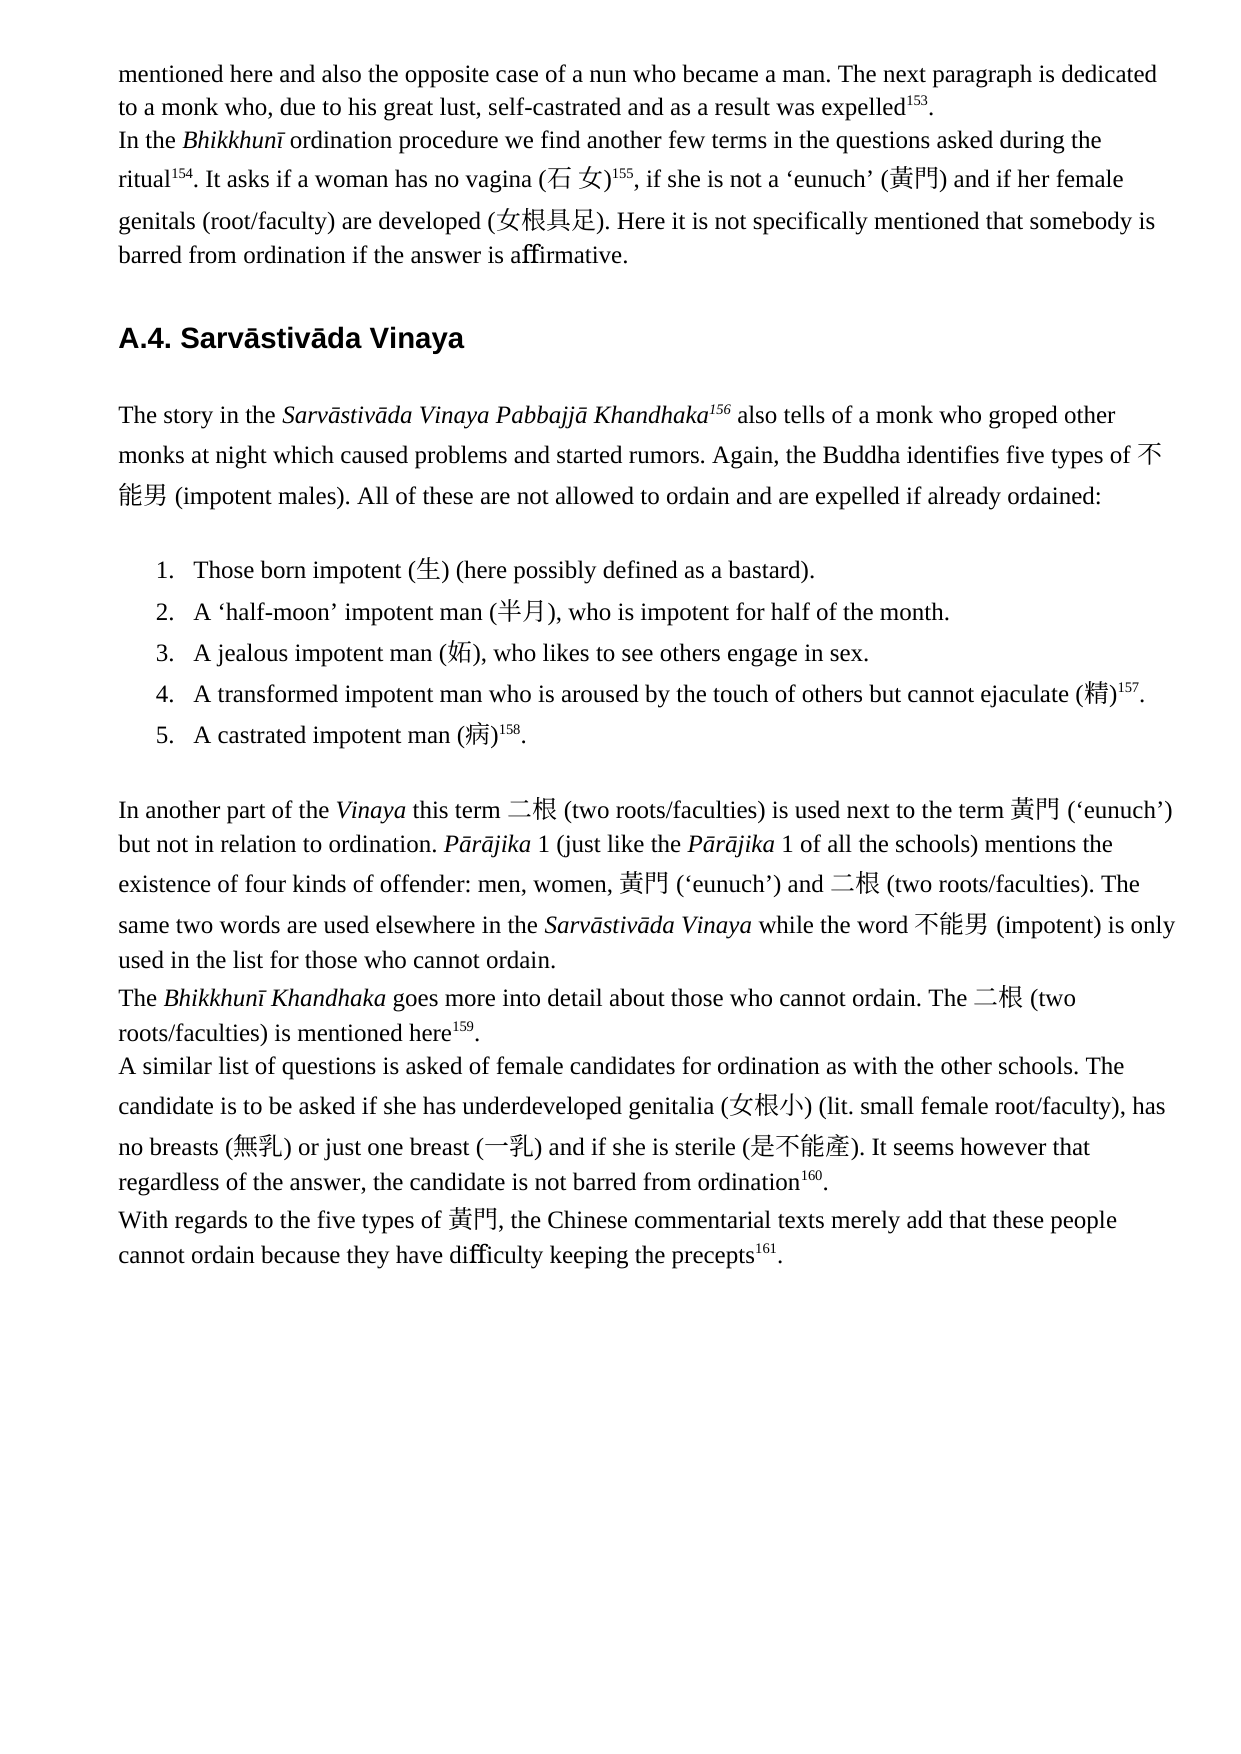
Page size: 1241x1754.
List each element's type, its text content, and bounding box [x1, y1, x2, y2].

list A transformed impotent man who is aroused by the touch of others but cannot ejaculate (精). [156, 674, 1181, 710]
text In the Bhikkhunī ordination procedure we find another few terms in the questions asked during the ritual. It asks if a woman has no vagina (石 女), if she is not a ‘eunuch’ (黃門) and if her female genitals (root/faculty) are developed (女根具足). Here it is not specifically mentioned that somebody is barred from ordination if the answer is aﬀirmative. [118, 125, 1181, 269]
text A similar list of questions is asked of female candidates for ordination as with the other schools. The candidate is to be asked if she has underdeveloped genitalia (女根小) (lit. small female root/faculty), has no breasts (無乳) or just one breast (一乳) and if she is sterile (是不能產). It seems however that regardless of the answer, the candidate is not barred from ordination. [118, 1051, 1181, 1196]
list Those born impotent (生) (here possibly defined as a bastard). [156, 550, 1181, 586]
text The story in the Sarvāstivāda Vinaya Pabbajjā Khandhaka also tells of a monk who groped other monks at night which caused problems and started rumors. Again, the Buddha identifies five types of 不能男 (impotent males). All of these are not allowed to ordain and are expelled if already ordained: [118, 401, 1181, 512]
text In another part of the Vinaya this term 二根 (two roots/faculties) is used next to the term 黃門 (‘eunuch’) but not in relation to ordination. Pārājika 1 (just like the Pārājika 1 of all the schools) mentions the existence of four kinds of offender: men, women, 黃門 (‘eunuch’) and 二根 (two roots/faculties). The same two words are used elsewhere in the Sarvāstivāda Vinaya while the word 不能男 (impotent) is only used in the list for those who cannot ordain. [118, 789, 1181, 974]
list A jealous impotent man (妬), who likes to see others engage in sex. [156, 633, 1181, 668]
subtitle A.4. Sarvāstivāda Vinaya [118, 321, 1181, 355]
text The Bhikkhunī Khandhaka goes more into detail about those who cannot ordain. The 二根 (two roots/faculties) is mentioned here. [118, 978, 1181, 1047]
list A ‘half-moon’ impotent man (半月), who is impotent for half of the month. [156, 591, 1181, 627]
text With regards to the five types of 黃門, the Chinese commentarial texts merely add that these people cannot ordain because they have diﬀiculty keeping the precepts. [118, 1200, 1181, 1269]
text mentioned here and also the opposite case of a nun who became a man. The next paragraph is dedicated to a monk who, due to his great lust, self-castrated and as a result was expelled. [118, 59, 1181, 121]
list A castrated impotent man (病). [156, 715, 1181, 751]
